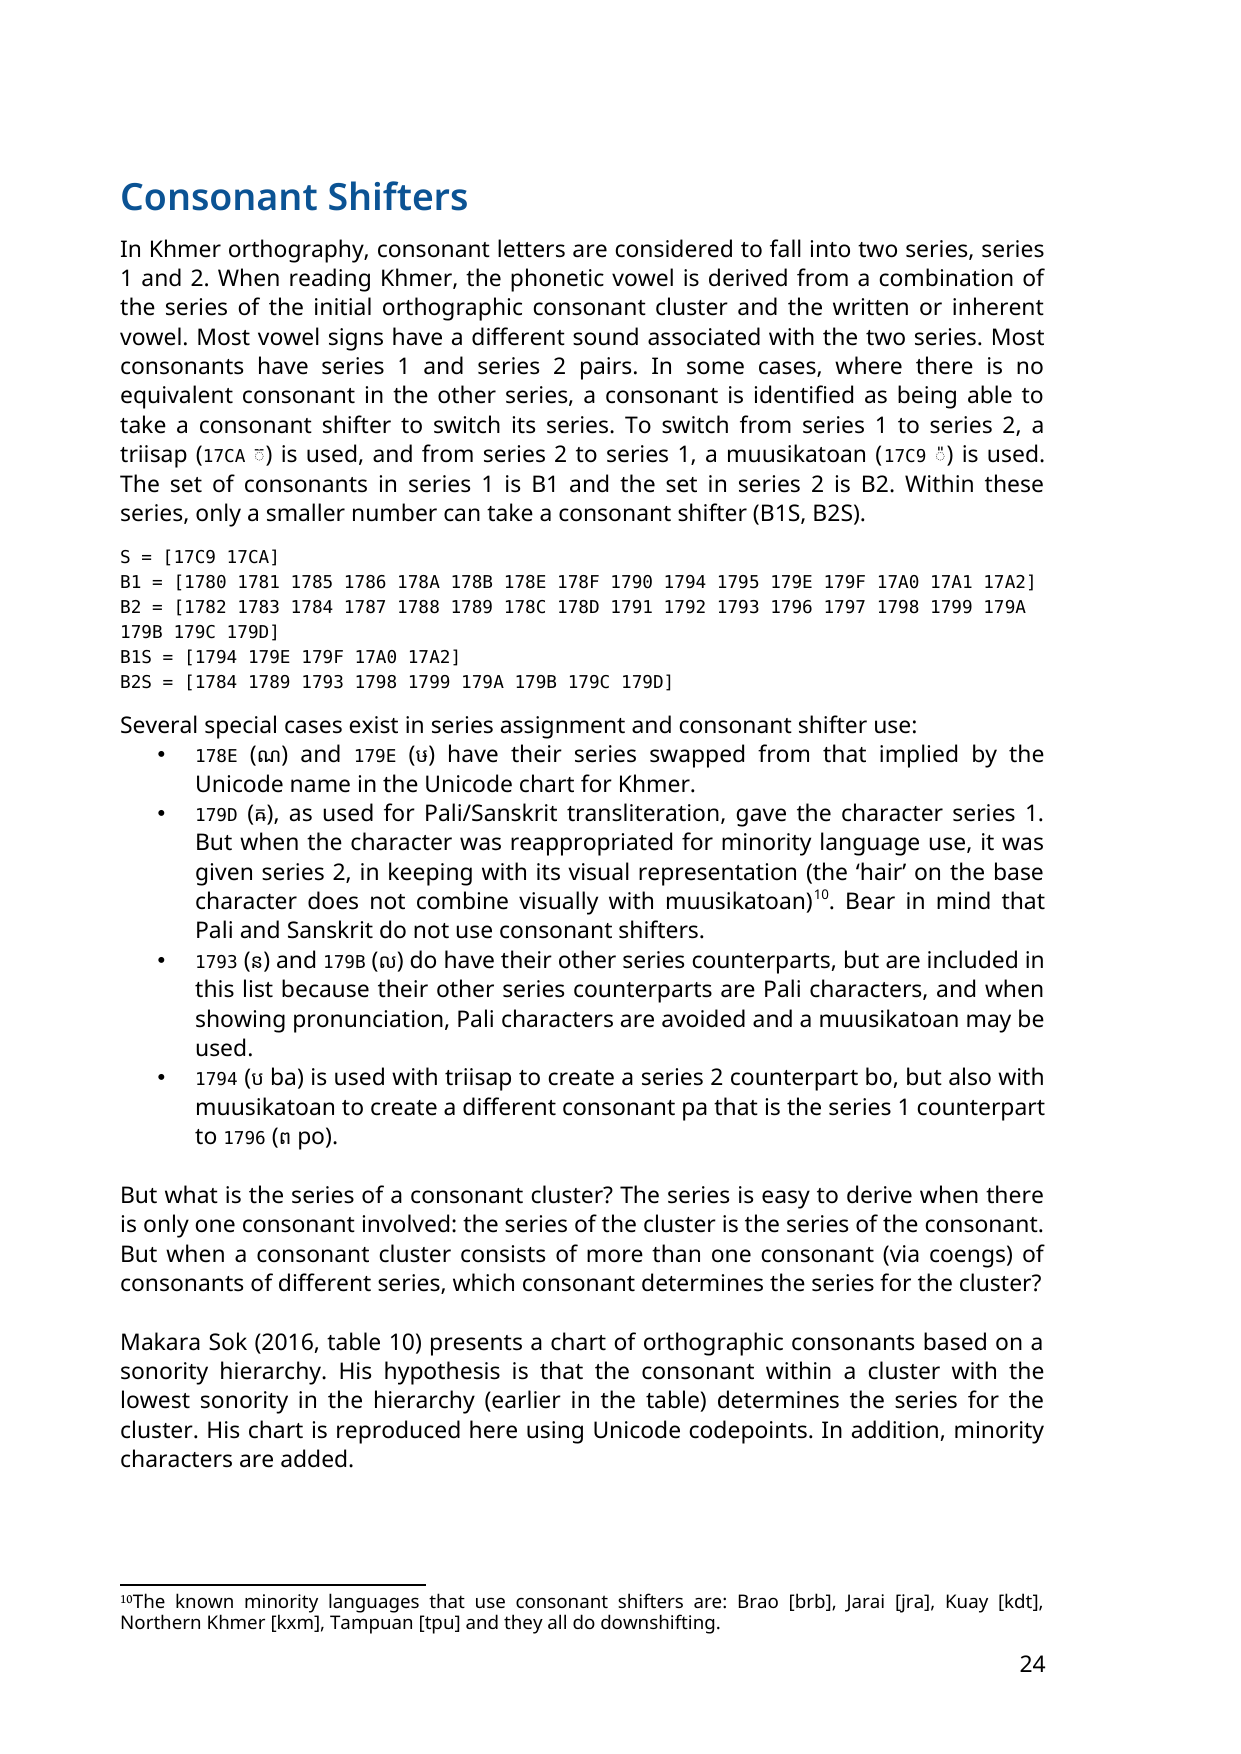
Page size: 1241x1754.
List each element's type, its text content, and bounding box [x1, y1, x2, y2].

list 1793 (ន) and 179B (ល) do have their other series counterparts, but are included in this list because their other series counterparts are Pali characters, and when showing pronunciation, Pali characters are avoided and a muusikatoan may be used. [157, 945, 1046, 1062]
text S = [17C9 17CA] B1 = [1780 1781 1785 1786 178A 178B 178E 178F 1790 1794 1795 179E 179F 17A0 17A1 17A2] B2 = [1782 1783 1784 1787 1788 1789 178C 178D 1791 1792 1793 1796 1797 1798 1799 179A 179B 179C 179D] B1S = [1794 179E 179F 17A0 17A2] B2S = [1784 1789 1793 1798 1799 179A 179B 179C 179D] [120, 543, 1046, 693]
list 179D (ឝ), as used for Pali/Sanskrit transliteration, gave the character series 1. But when the character was reappropriated for minority language use, it was given series 2, in keeping with its visual representation (the ‘hair’ on the base character does not combine visually with muusikatoan). Bear in mind that Pali and Sanskrit do not use consonant shifters. [157, 798, 1046, 945]
text Several special cases exist in series assignment and consonant shifter use: [120, 710, 1046, 739]
list 178E (ណ) and 179E (ឞ) have their series swapped from that implied by the Unicode name in the Unicode chart for Khmer. [157, 739, 1046, 798]
subtitle Consonant Shifters [120, 170, 1046, 221]
text Makara Sok (2016, table 10) presents a chart of orthographic consonants based on a sonority hierarchy. His hypothesis is that the consonant within a cluster with the lowest sonority in the hierarchy (earlier in the table) determines the series for the cluster. His chart is reproduced here using Unicode codepoints. In addition, minority characters are added. [120, 1327, 1046, 1473]
text In Khmer orthography, consonant letters are considered to fall into two series, series 1 and 2. When reading Khmer, the phonetic vowel is derived from a combination of the series of the initial orthographic consonant cluster and the written or inherent vowel. Most vowel signs have a different sound associated with the two series. Most consonants have series 1 and series 2 pairs. In some cases, where there is no equivalent consonant in the other series, a consonant is identified as being able to take a consonant shifter to switch its series. To switch from series 1 to series 2, a triisap (17CA ៊) is used, and from series 2 to series 1, a muusikatoan (17C9 ៉) is used. The set of consonants in series 1 is B1 and the set in series 2 is B2. Within these series, only a smaller number can take a consonant shifter (B1S, B2S). [120, 233, 1046, 527]
list 1794 (ប ba) is used with triisap to create a series 2 counterpart bo, but also with muusikatoan to create a different consonant pa that is the series 1 counterpart to 1796 (ព po). [157, 1062, 1046, 1150]
text But what is the series of a consonant cluster? The series is easy to derive when there is only one consonant involved: the series of the cluster is the series of the consonant. But when a consonant cluster consists of more than one consonant (via coengs) of consonants of different series, which consonant determines the series for the cluster? [120, 1180, 1046, 1297]
list The known minority languages that use consonant shifters are: Brao [brb], Jarai [jra], Kuay [kdt], Northern Khmer [kxm], Tampuan [tpu] and they all do downshifting. [120, 1591, 1046, 1633]
